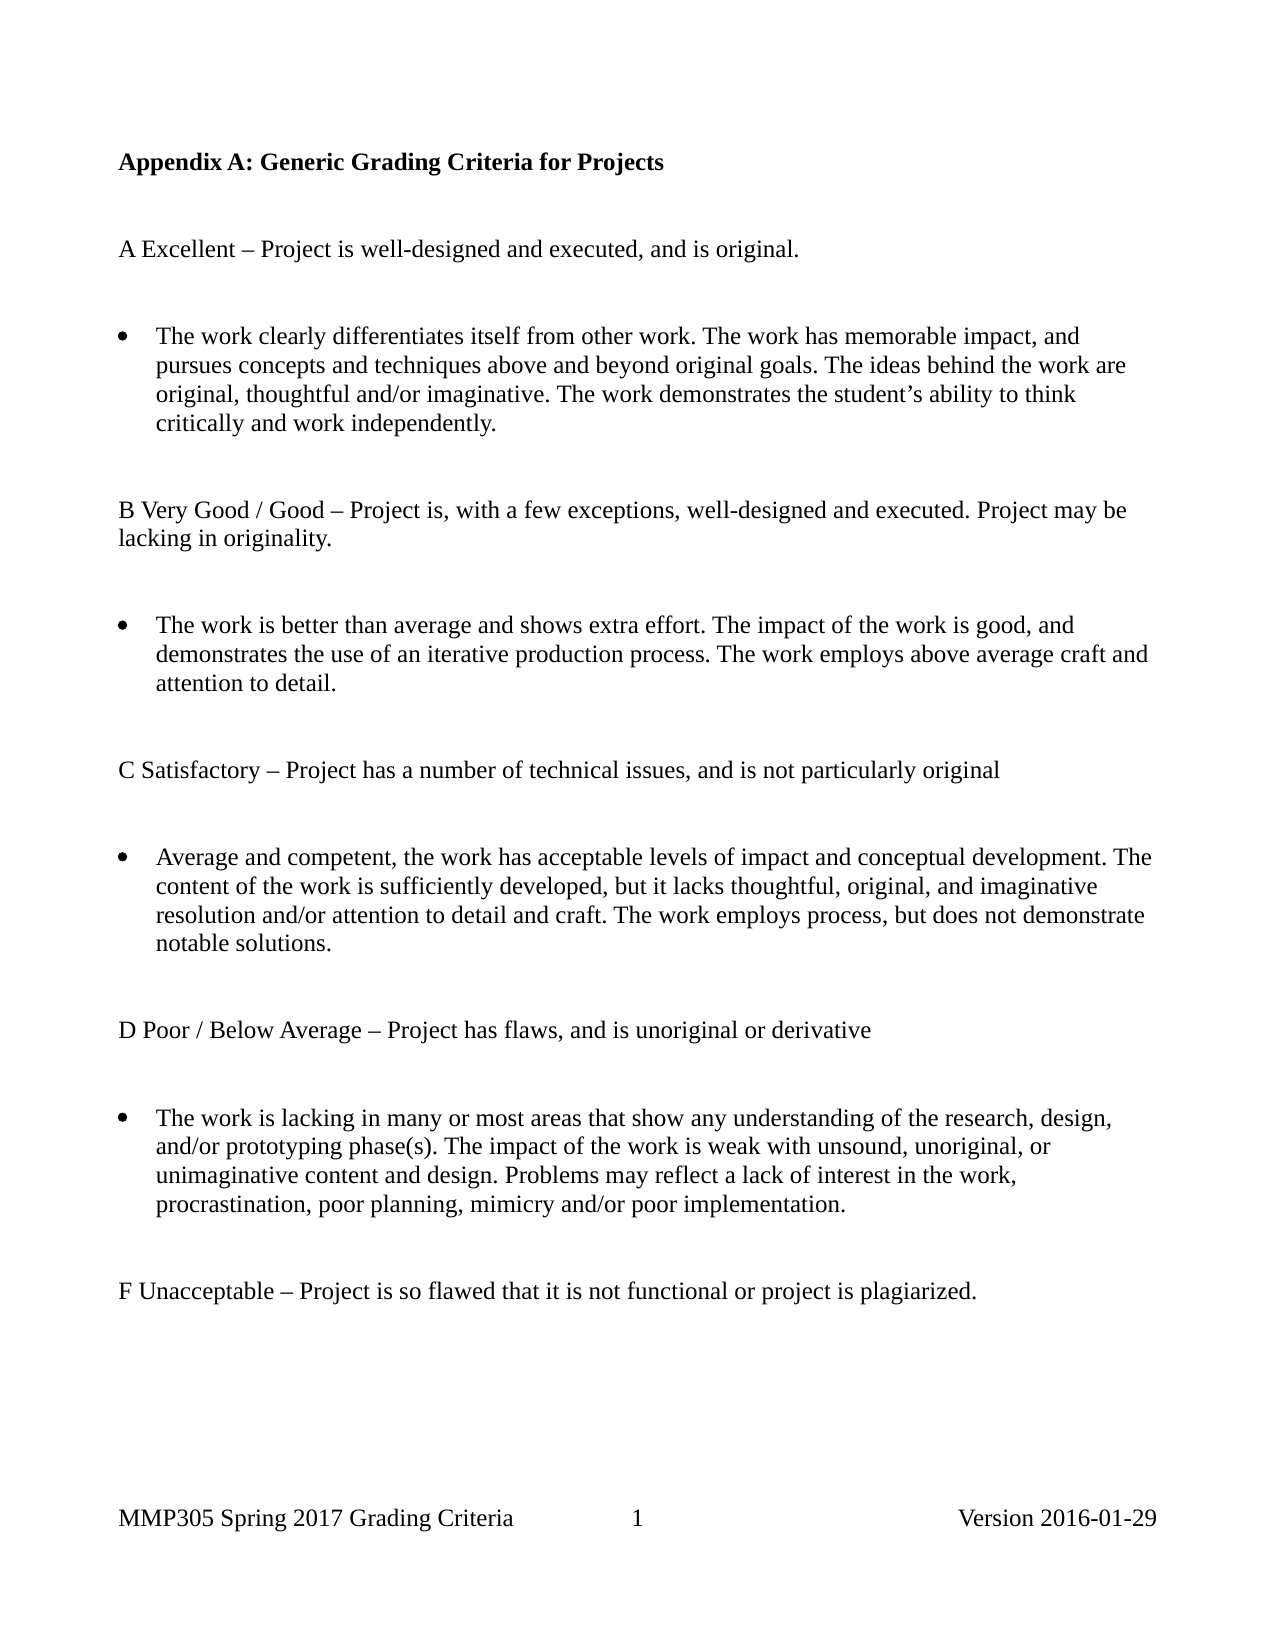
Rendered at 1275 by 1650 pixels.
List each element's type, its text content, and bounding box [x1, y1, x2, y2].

list The work clearly differentiates itself from other work. The work has memorable impact, and pursues concepts and techniques above and beyond original goals. The ideas behind the work are original, thoughtful and/or imaginative. The work demonstrates the student’s ability to think critically and work independently. [118, 321, 1157, 436]
text Appendix A: Generic Grading Criteria for Projects [118, 147, 1157, 176]
list The work is better than average and shows extra effort. The impact of the work is good, and demonstrates the use of an iterative production process. The work employs above average craft and attention to detail. [118, 611, 1157, 697]
list The work is lacking in many or most areas that show any understanding of the research, design, and/or prototyping phase(s). The impact of the work is weak with unsound, unoriginal, or unimaginative content and design. Problems may reflect a lack of interest in the work, procrastination, poor planning, mimicry and/or poor implementation. [118, 1103, 1157, 1218]
text F Unacceptable – Project is so flawed that it is not functional or project is plagiarized. [118, 1276, 1157, 1305]
text A Excellent – Project is well-designed and executed, and is original. [118, 234, 1157, 263]
text D Poor / Below Average – Project has flaws, and is unoriginal or derivative [118, 1016, 1157, 1044]
list Average and competent, the work has acceptable levels of impact and conceptual development. The content of the work is sufficiently developed, but it lacks thoughtful, original, and imaginative resolution and/or attention to detail and craft. The work employs process, but does not demonstrate notable solutions. [118, 842, 1157, 957]
text C Satisfactory – Project has a number of technical issues, and is not particularly original [118, 755, 1157, 784]
text B Very Good / Good – Project is, with a few exceptions, well-designed and executed. Project may be lacking in originality. [118, 495, 1157, 552]
